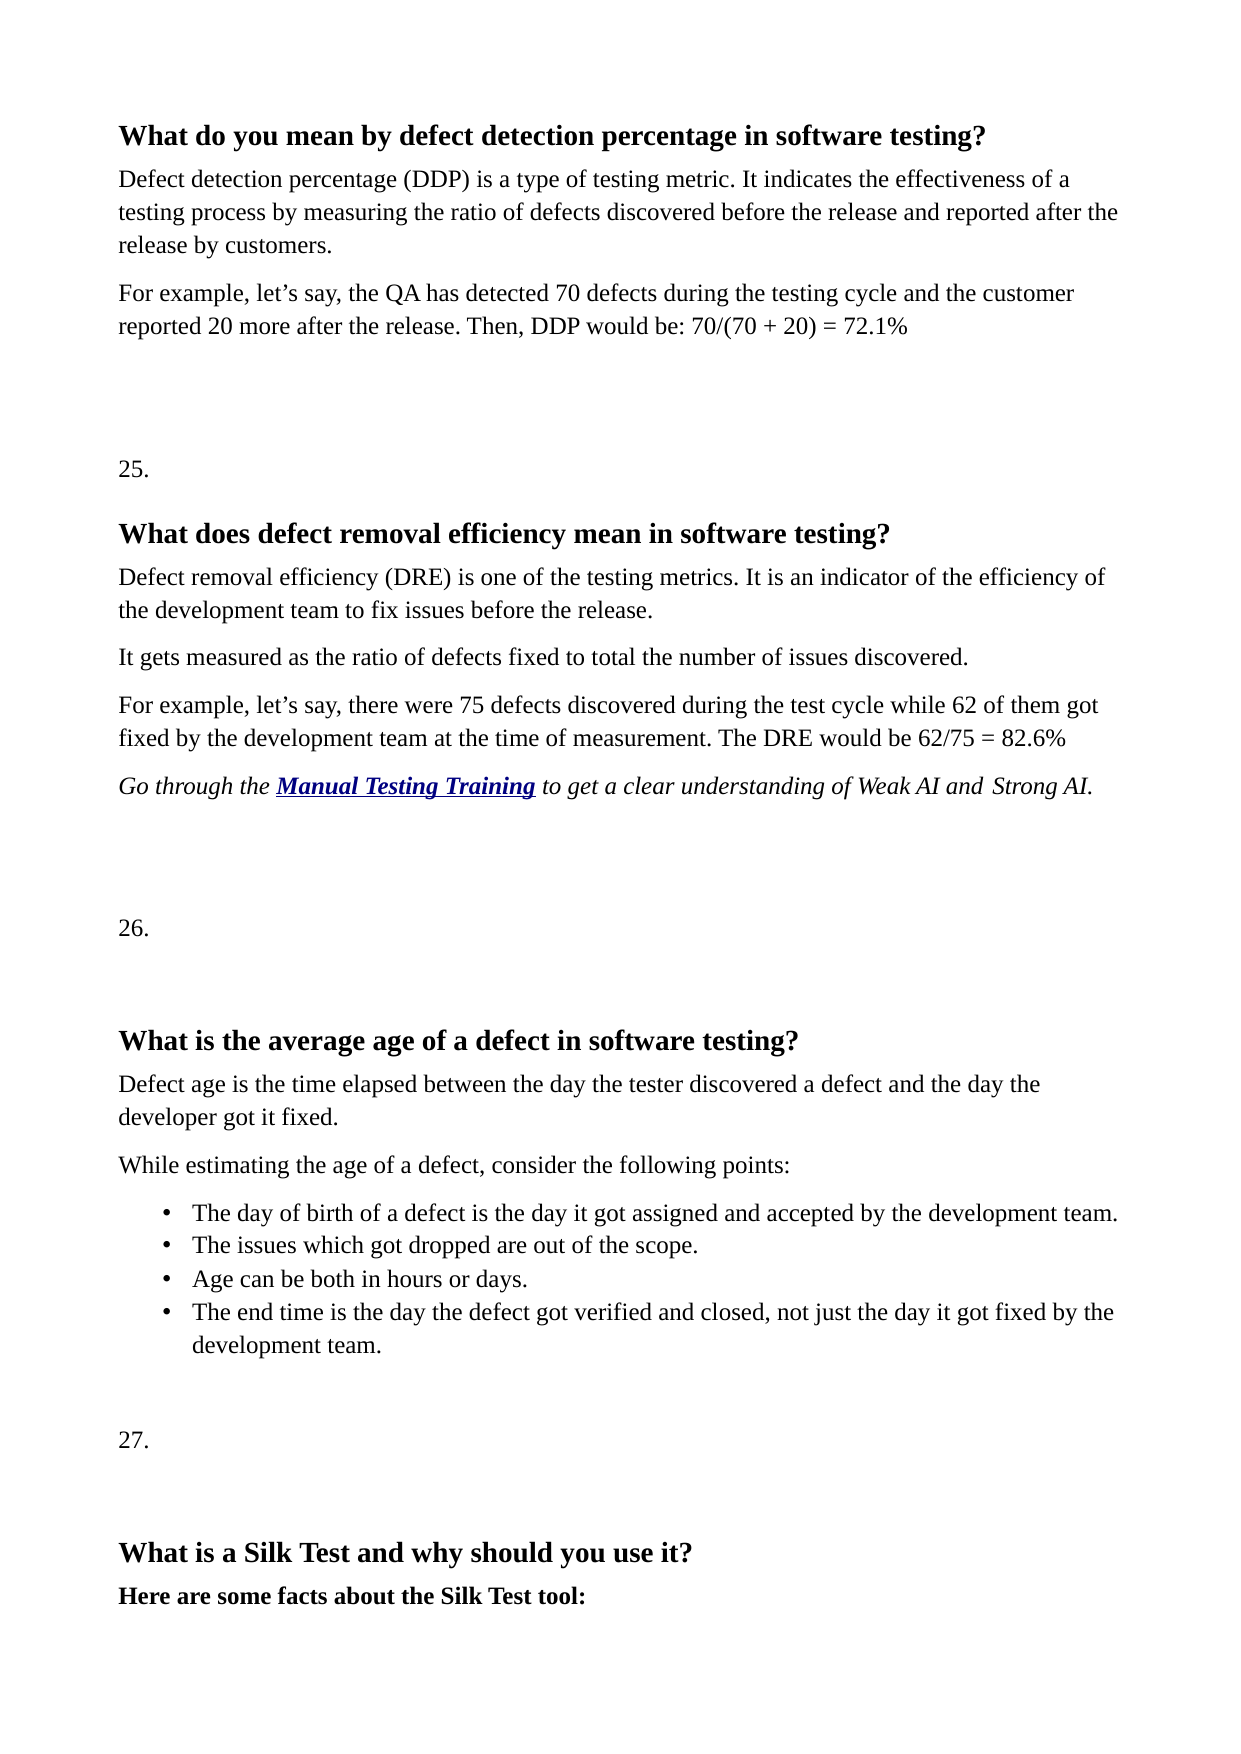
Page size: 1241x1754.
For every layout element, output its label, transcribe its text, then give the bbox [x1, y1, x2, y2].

list The day of birth of a defect is the day it got assigned and accepted by the development team. [162, 1198, 1122, 1226]
subtitle What does defect removal efficiency mean in software testing? [118, 516, 1122, 549]
text Defect detection percentage (DDP) is a type of testing metric. It indicates the effectiveness of a testing process by measuring the ratio of defects discovered before the release and reported after the release by customers. [118, 164, 1122, 259]
text It gets measured as the ratio of defects fixed to total the number of issues discovered. [118, 642, 1122, 671]
text Defect removal efficiency (DRE) is one of the testing metrics. It is an indicator of the efficiency of the development team to fix issues before the release. [118, 562, 1122, 624]
text 26. [118, 913, 1122, 942]
list The end time is the day the defect got verified and closed, not just the day it got fixed by the development team. [162, 1297, 1122, 1358]
text 25. [118, 454, 1122, 482]
text 27. [118, 1425, 1122, 1454]
subtitle What is the average age of a defect in software testing? [118, 1023, 1122, 1057]
text While estimating the age of a defect, consider the following points: [118, 1150, 1122, 1179]
text For example, let’s say, the QA has detected 70 defects during the testing cycle and the customer reported 20 more after the release. Then, DDP would be: 70/(70 + 20) = 72.1% [118, 278, 1122, 339]
text Here are some facts about the Silk Test tool: [118, 1581, 1122, 1609]
list The issues which got dropped are out of the scope. [162, 1231, 1122, 1259]
text Go through the Manual Testing Training to get a clear understanding of Weak AI and Strong AI. [118, 771, 1122, 799]
list Age can be both in hours or days. [162, 1264, 1122, 1292]
subtitle What do you mean by defect detection percentage in software testing? [118, 118, 1122, 152]
text For example, let’s say, there were 75 defects discovered during the test cycle while 62 of them got fixed by the development team at the time of measurement. The DRE would be 62/75 = 82.6% [118, 690, 1122, 752]
text Defect age is the time elapsed between the day the tester discovered a defect and the day the developer got it fixed. [118, 1069, 1122, 1131]
subtitle What is a Silk Test and why should you use it? [118, 1535, 1122, 1568]
